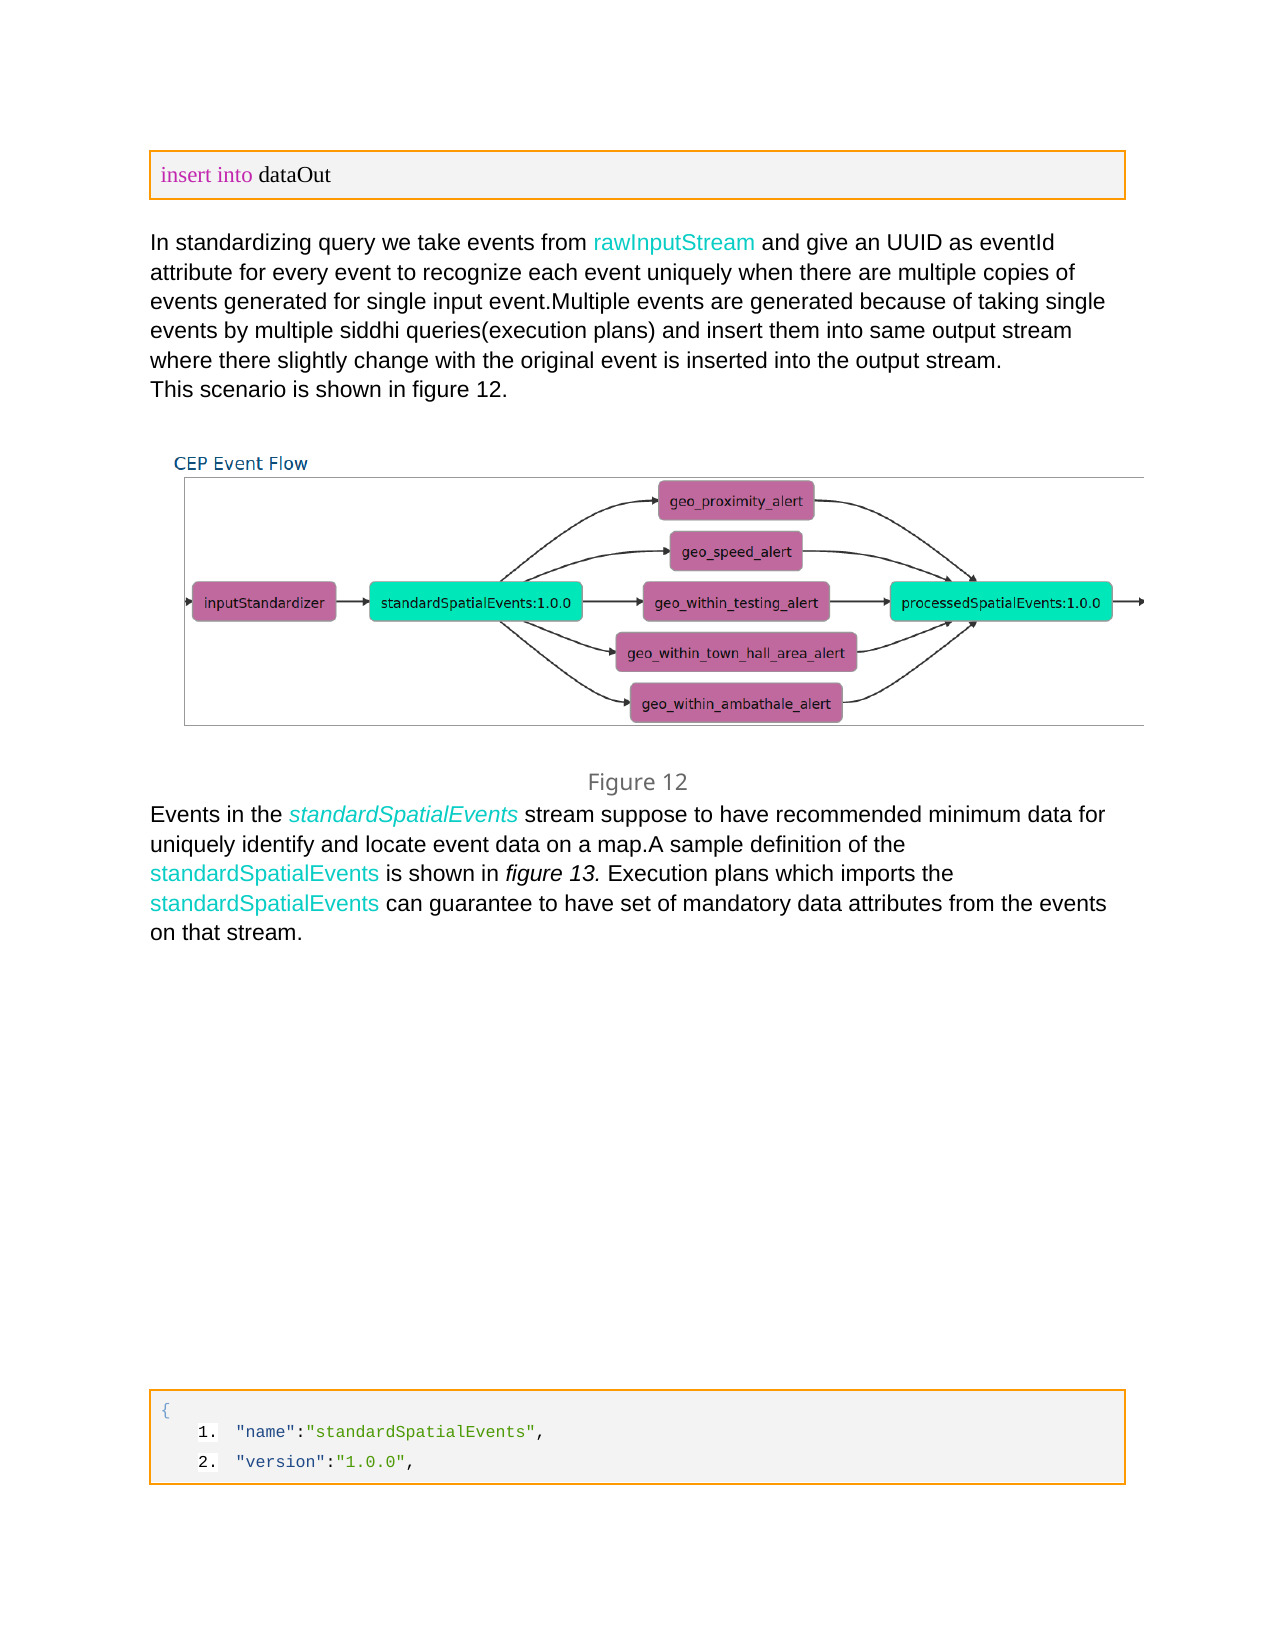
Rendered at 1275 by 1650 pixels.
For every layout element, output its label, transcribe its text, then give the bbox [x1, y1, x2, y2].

subtitle Figure 12 [150, 766, 1125, 797]
text Events in the standardSpatialEvents stream suppose to have recommended minimum data for uniquely identify and locate event data on a map.A sample definition of the standardSpatialEvents is shown in figure 13. Execution plans which imports the standardSpatialEvents can guarantee to have set of mandatory data attributes from the events on that stream. [150, 802, 1125, 945]
text In standardizing query we take events from rawInputStream and give an UUID as eventId attribute for every event to recognize each event uniquely when there are multiple copies of events generated for single input event.Multiple events are generated because of taking single events by multiple siddhi queries(execution plans) and insert them into same output stream where there slightly change with the original event is inserted into the output stream. [150, 230, 1125, 373]
picture [168, 454, 1144, 727]
table_header { "name":"standardSpatialEvents", "version":"1.0.0", "nickName":"", "description":"Standardized event by spatial InputStandardizer execution plan", "payloadData":[ { "name":"id", "type":"STRING" }, { "name":"latitude", "type":"DOUBLE" }, { "name":"longitude", "type":"DOUBLE" }, { "name":"timeStamp", "type":"STRING" }, { "name":"speed", "type":"FLOAT" }, { "name":"heading", "type":"FLOAT" }, { "name":"eventId", "type":"STRING" } ] } [151, 1391, 1124, 1482]
table_header insert into dataOut [151, 152, 1124, 198]
text This scenario is shown in figure 12. [150, 377, 1125, 402]
